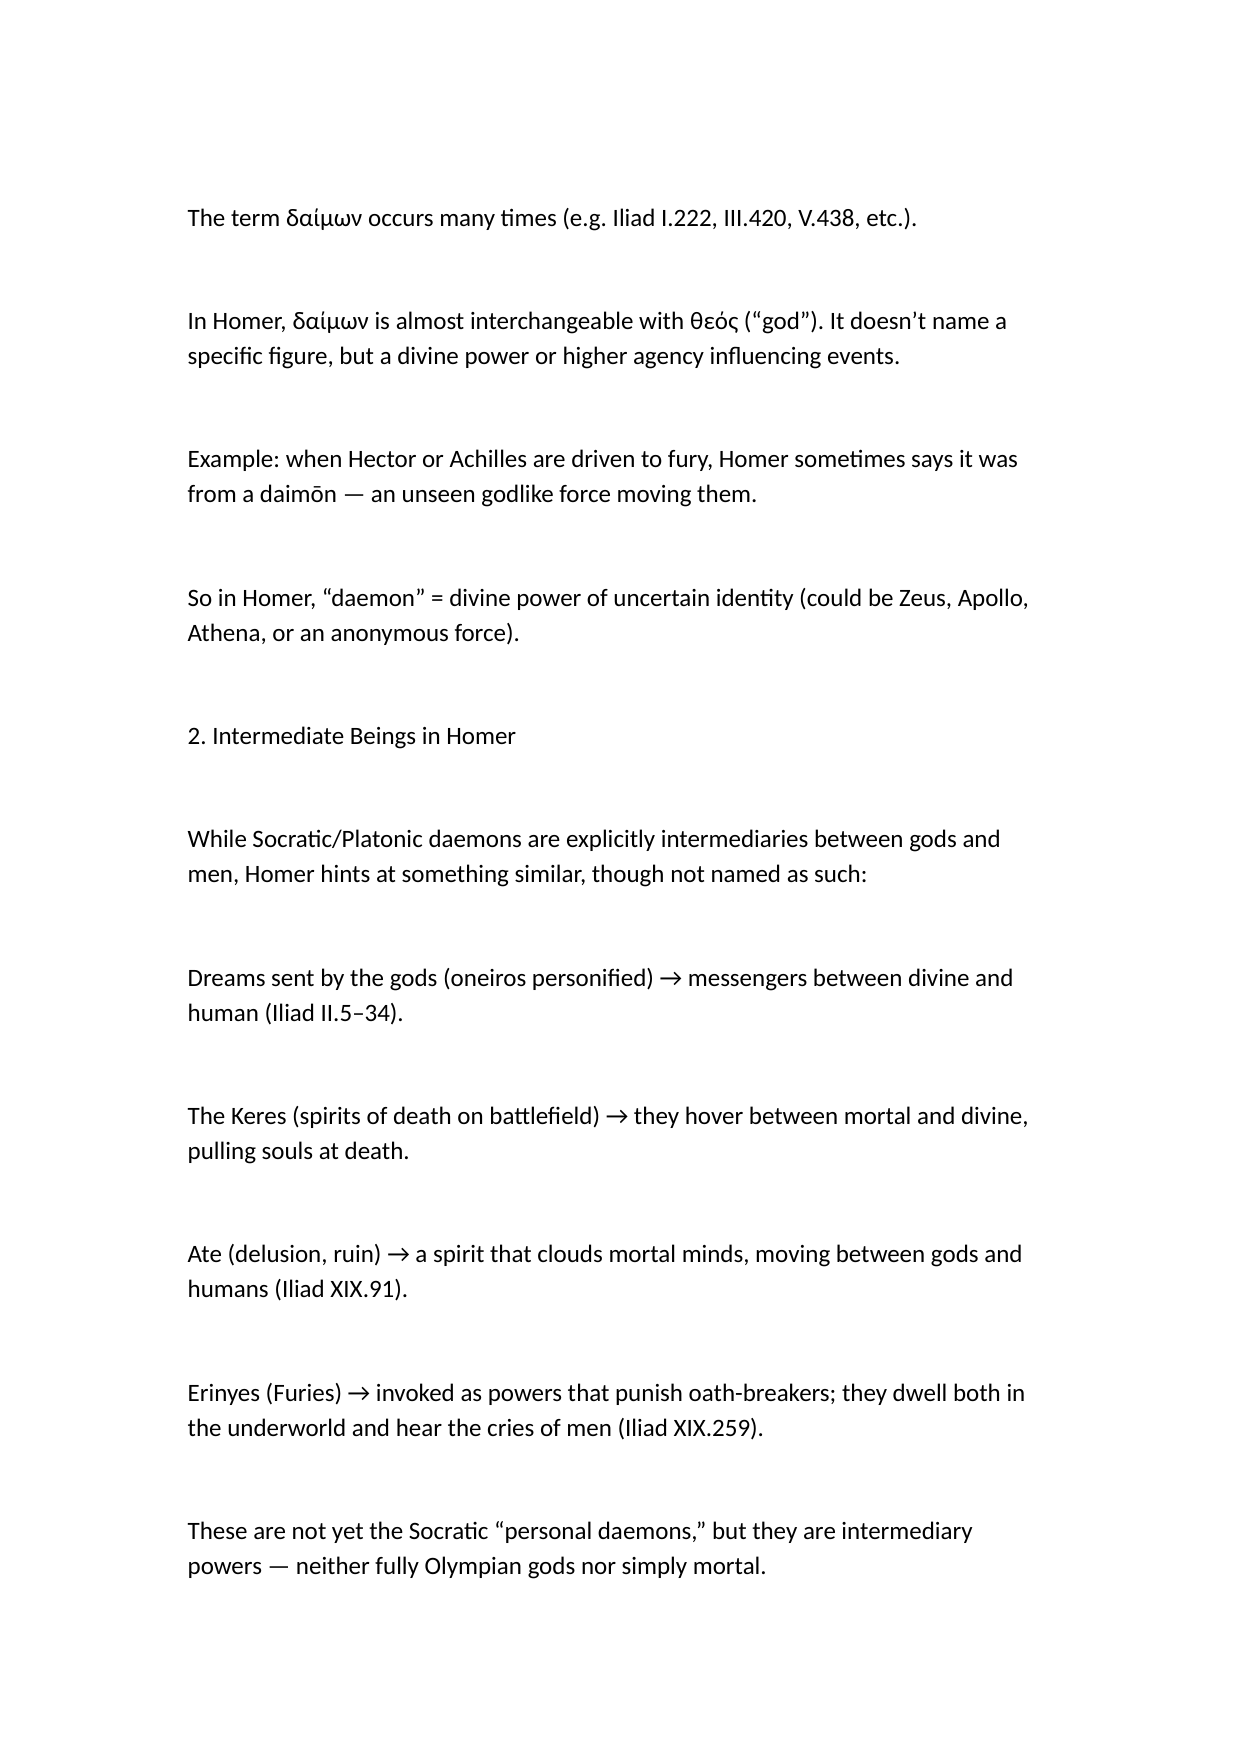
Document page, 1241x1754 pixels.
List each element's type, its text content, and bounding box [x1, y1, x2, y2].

text In Homer, δαίμων is almost interchangeable with θεός (“god”). It doesn’t name a specific figure, but a divine power or higher agency influencing events. [187, 305, 1053, 371]
text The Keres (spirits of death on battlefield) → they hover between mortal and divine, pulling souls at death. [187, 1100, 1053, 1166]
text Erinyes (Furies) → invoked as powers that punish oath-breakers; they dwell both in the underworld and hear the cries of men (Iliad XIX.259). [187, 1377, 1053, 1442]
text While Socratic/Platonic daemons are explicitly intermediaries between gods and men, Homer hints at something similar, though not named as such: [187, 823, 1053, 889]
text Dreams sent by the gods (oneiros personified) → messengers between divine and human (Iliad II.5–34). [187, 962, 1053, 1027]
text Ate (delusion, ruin) → a spirit that clouds mortal minds, moving between gods and humans (Iliad XIX.91). [187, 1238, 1053, 1304]
text These are not yet the Socratic “personal daemons,” but they are intermediary powers — neither fully Olympian gods nor simply mortal. [187, 1515, 1053, 1581]
text The term δαίμων occurs many times (e.g. Iliad I.222, III.420, V.438, etc.). [187, 202, 1053, 232]
text Example: when Hector or Achilles are driven to fury, Homer sometimes says it was from a daimōn — an unseen godlike force moving them. [187, 443, 1053, 509]
text 2. Intermediate Beings in Homer [187, 720, 1053, 751]
text So in Homer, “daemon” = divine power of uncertain identity (could be Zeus, Apollo, Athena, or an anonymous force). [187, 582, 1053, 647]
